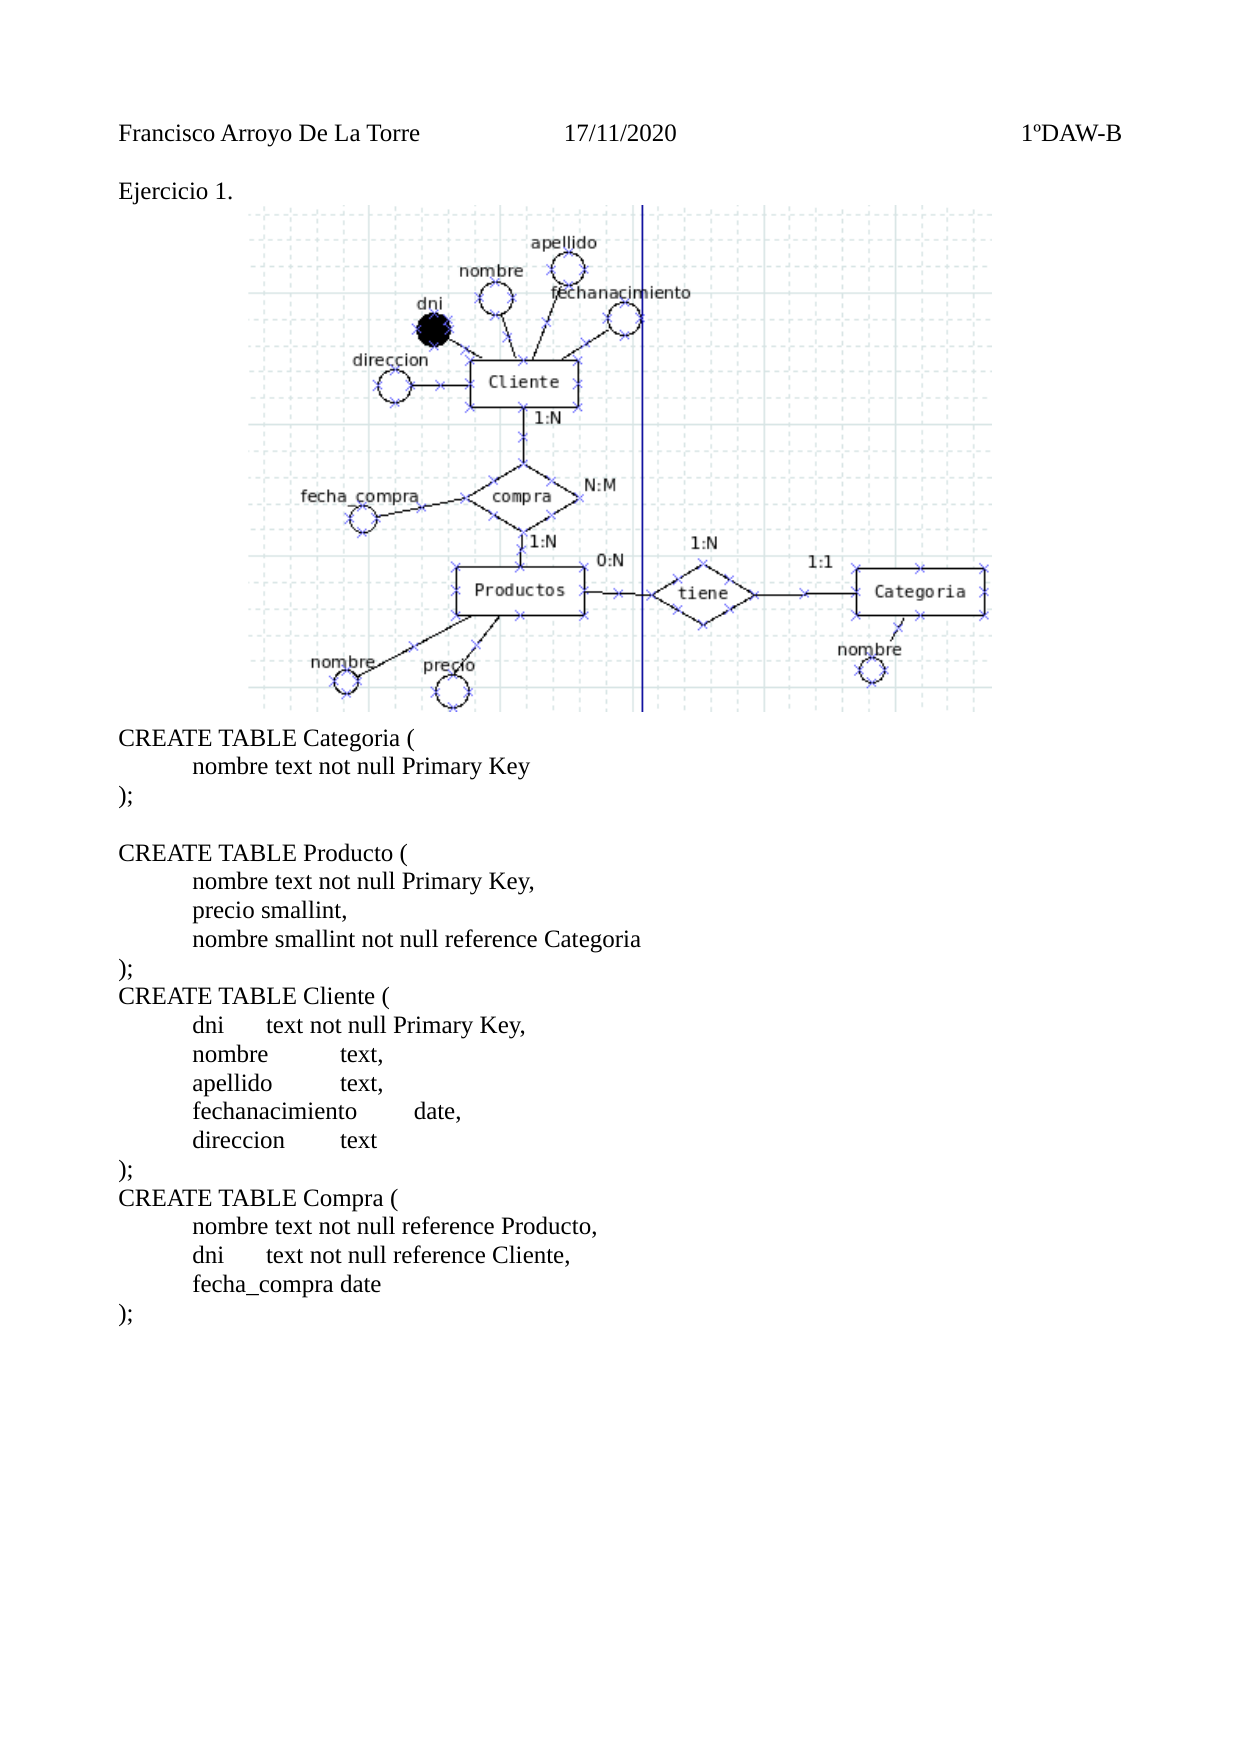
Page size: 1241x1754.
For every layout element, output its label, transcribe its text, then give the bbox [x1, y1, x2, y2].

text CREATE TABLE Categoria ( [118, 723, 1122, 751]
text nombre text not null Primary Key, [118, 866, 1122, 895]
text nombre smallint not null reference Categoria [118, 924, 1122, 953]
text Ejercicio 1. [118, 176, 1122, 205]
text apellido text, [118, 1068, 1122, 1096]
picture [248, 205, 992, 712]
text nombre text not null Primary Key [118, 751, 1122, 780]
text dni text not null reference Cliente, [118, 1240, 1122, 1269]
text fecha_compra date [118, 1269, 1122, 1298]
text dni text not null Primary Key, [118, 1010, 1122, 1039]
text nombre text not null reference Producto, [118, 1211, 1122, 1240]
text fechanacimiento date, [118, 1096, 1122, 1125]
text direccion text [118, 1125, 1122, 1154]
text ); [118, 1154, 1122, 1183]
text CREATE TABLE Producto ( [118, 838, 1122, 866]
text ); [118, 780, 1122, 809]
text nombre text, [118, 1039, 1122, 1068]
text CREATE TABLE Compra ( [118, 1183, 1122, 1211]
text ); [118, 1298, 1122, 1326]
text precio smallint, [118, 895, 1122, 924]
text CREATE TABLE Cliente ( [118, 981, 1122, 1010]
text ); [118, 953, 1122, 981]
